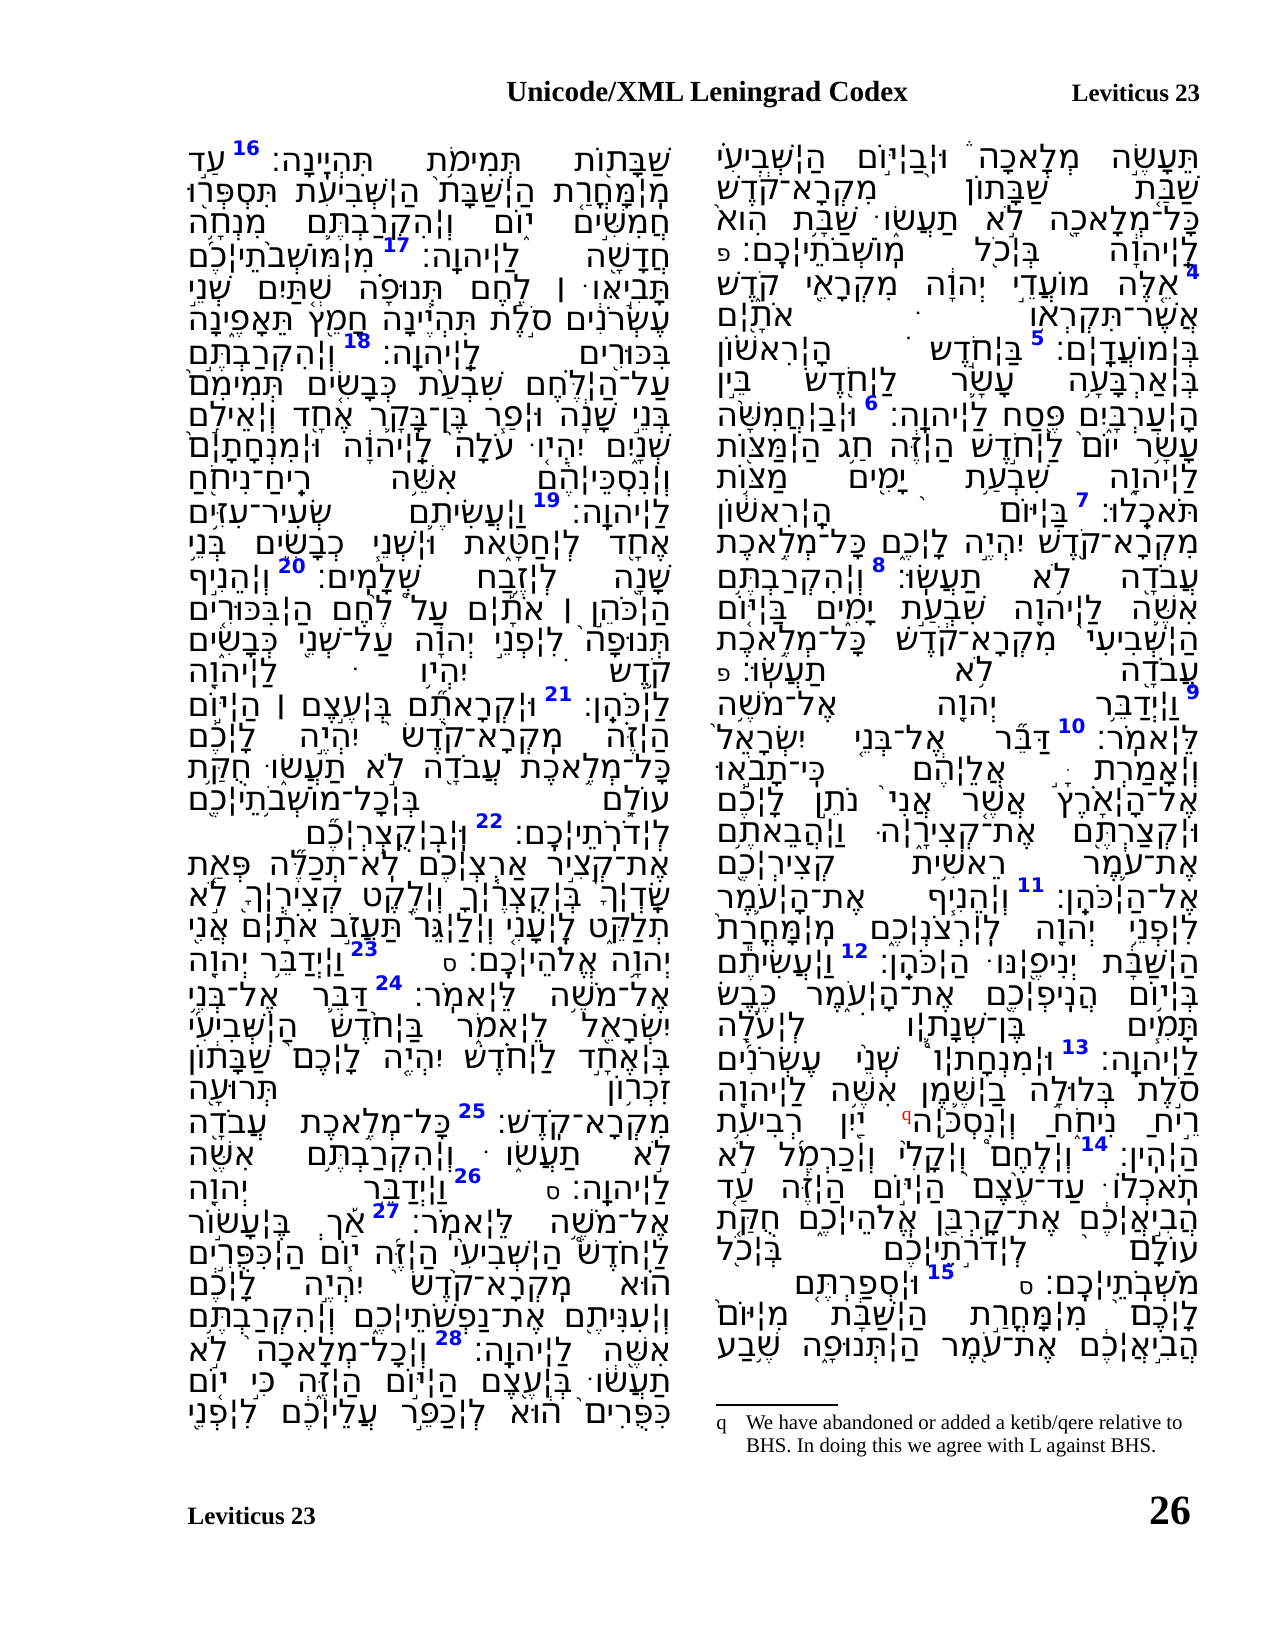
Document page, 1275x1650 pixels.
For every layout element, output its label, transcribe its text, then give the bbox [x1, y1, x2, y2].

text We have abandoned or added a ketib/qere relative to BHS. In doing this we agree with L against BHS. [716, 1411, 1200, 1457]
text 23 וַ¦יְדַבֵּ֥ר יְהוָ֖ה אֶל־מֹשֶׁ֥ה לֵּ¦אמֹֽר׃ 2 דַּבֵּ֞ר אֶל־בְּנֵ֤י יִשְׂרָאֵל֙ וְ¦אָמַרְתָּ֣ אֲלֵ¦הֶ֔ם מוֹעֲדֵ֣י יְהוָ֔ה אֲשֶׁר־תִּקְרְא֥וּ אֹתָ֖¦ם מִקְרָאֵ֣י קֹ֑דֶשׁ אֵ֥לֶּה הֵ֖ם מוֹעֲדָֽ¦י׃ 3 שֵׁ֣שֶׁת יָמִים֮ תֵּעָשֶׂ֣ה מְלָאכָה֒ וּ¦בַ¦יּ֣וֹם הַ¦שְּׁבִיעִ֗י שַׁבַּ֤ת שַׁבָּתוֹן֙ מִקְרָא־קֹ֔דֶשׁ כָּל־מְלָאכָ֖ה לֹ֣א תַעֲשׂ֑וּ שַׁבָּ֥ת הִוא֙ לַֽ¦יהוָ֔ה בְּ¦כֹ֖ל מֽוֹשְׁבֹתֵי¦כֶֽם׃ פ 4 אֵ֚לֶּה מוֹעֲדֵ֣י יְהוָ֔ה מִקְרָאֵ֖י קֹ֑דֶשׁ אֲשֶׁר־תִּקְרְא֥וּ אֹתָ֖¦ם בְּ¦מוֹעֲדָֽ¦ם׃ 5 בַּ¦חֹ֣דֶשׁ הָ¦רִאשׁ֗וֹן בְּ¦אַרְבָּעָ֥ה עָשָׂ֛ר לַ¦חֹ֖דֶשׁ בֵּ֣ין הָ¦עַרְבָּ֑יִם פֶּ֖סַח לַ¦יהוָֽה׃ 6 וּ¦בַ¦חֲמִשָּׁ֨ה עָשָׂ֥ר יוֹם֙ לַ¦חֹ֣דֶשׁ הַ¦זֶּ֔ה חַ֥ג הַ¦מַּצּ֖וֹת לַ¦יהוָ֑ה שִׁבְעַ֥ת יָמִ֖ים מַצּ֥וֹת תֹּאכֵֽלוּ׃ 7 בַּ¦יּוֹם֙ הָֽ¦רִאשׁ֔וֹן מִקְרָא־קֹ֖דֶשׁ יִהְיֶ֣ה לָ¦כֶ֑ם כָּל־מְלֶ֥אכֶת עֲבֹדָ֖ה לֹ֥א תַעֲשֽׂוּ׃ 8 וְ¦הִקְרַבְתֶּ֥ם אִשֶּׁ֛ה לַ¦יהוָ֖ה שִׁבְעַ֣ת יָמִ֑ים בַּ¦יּ֤וֹם הַ¦שְּׁבִיעִי֙ מִקְרָא־קֹ֔דֶשׁ כָּל־מְלֶ֥אכֶת עֲבֹדָ֖ה לֹ֥א תַעֲשֽׂוּ׃ פ 9 וַ¦יְדַבֵּ֥ר יְהוָ֖ה אֶל־מֹשֶׁ֥ה לֵּ¦אמֹֽר׃ 10 דַּבֵּ֞ר אֶל־בְּנֵ֤י יִשְׂרָאֵל֙ וְ¦אָמַרְתָּ֣ אֲלֵ¦הֶ֔ם כִּֽי־תָבֹ֣אוּ אֶל־הָ¦אָ֗רֶץ אֲשֶׁ֤ר אֲנִי֙ נֹתֵ֣ן לָ¦כֶ֔ם וּ¦קְצַרְתֶּ֖ם אֶת־קְצִירָ֑¦הּ וַ¦הֲבֵאתֶ֥ם אֶת־עֹ֛מֶר רֵאשִׁ֥ית קְצִירְ¦כֶ֖ם אֶל־הַ¦כֹּהֵֽן׃ 11 וְ¦הֵנִ֧יף אֶת־הָ¦עֹ֛מֶר לִ¦פְנֵ֥י יְהוָ֖ה לִֽ¦רְצֹנְ¦כֶ֑ם מִֽ¦מָּחֳרַת֙ הַ¦שַּׁבָּ֔ת יְנִיפֶ֖¦נּוּ הַ¦כֹּהֵֽן׃ 12 וַ¦עֲשִׂיתֶ֕ם בְּ¦י֥וֹם הֲנִֽיפְ¦כֶ֖ם אֶת־הָ¦עֹ֑מֶר כֶּ֣בֶשׂ תָּמִ֧ים בֶּן־שְׁנָת֛¦וֹ לְ¦עֹלָ֖ה לַ¦יהוָֽה׃ 13 וּ¦מִנְחָת¦וֹ֩ שְׁנֵ֨י עֶשְׂרֹנִ֜ים סֹ֣לֶת בְּלוּלָ֥ה בַ¦שֶּׁ֛מֶן אִשֶּׁ֥ה לַ¦יהוָ֖ה רֵ֣יחַ נִיחֹ֑חַ וְ¦נִסְכֹּ֥¦ה יַ֖יִן רְבִיעִ֥ת הַ¦הִֽין׃ 14 וְ¦לֶחֶם֩ וְ¦קָלִ֨י וְ¦כַרְמֶ֜ל לֹ֣א תֹֽאכְל֗וּ עַד־עֶ֙צֶם֙ הַ¦יּ֣וֹם הַ¦זֶּ֔ה עַ֚ד הֲבִ֣יאֲ¦כֶ֔ם אֶת־קָרְבַּ֖ן אֱלֹהֵי¦כֶ֑ם חֻקַּ֤ת עוֹלָם֙ לְ¦דֹרֹ֣תֵי¦כֶ֔ם בְּ¦כֹ֖ל מֹשְׁבֹֽתֵי¦כֶֽם׃ ס 15 וּ¦סְפַרְתֶּ֤ם לָ¦כֶם֙ מִ¦מָּחֳרַ֣ת הַ¦שַּׁבָּ֔ת מִ¦יּוֹם֙ הֲבִ֣יאֲ¦כֶ֔ם אֶת־עֹ֖מֶר הַ¦תְּנוּפָ֑ה שֶׁ֥בַע שַׁבָּת֖וֹת תְּמִימֹ֥ת תִּהְיֶֽינָה׃ 16 עַ֣ד מִֽ¦מָּחֳרַ֤ת הַ¦שַּׁבָּת֙ הַ¦שְּׁבִיעִ֔ת תִּסְפְּר֖וּ חֲמִשִּׁ֣ים י֑וֹם וְ¦הִקְרַבְתֶּ֛ם מִנְחָ֥ה חֲדָשָׁ֖ה לַ¦יהוָֽה׃ 17 מִ¦מּוֹשְׁבֹ֨תֵי¦כֶ֜ם תָּבִ֣יאּוּ ׀ לֶ֣חֶם תְּנוּפָ֗ה שְׁ֚תַּיִם שְׁנֵ֣י עֶשְׂרֹנִ֔ים סֹ֣לֶת תִּהְיֶ֔ינָה חָמֵ֖ץ תֵּאָפֶ֑ינָה בִּכּוּרִ֖ים לַֽ¦יהוָֽה׃ 18 וְ¦הִקְרַבְתֶּ֣ם עַל־הַ¦לֶּ֗חֶם שִׁבְעַ֨ת כְּבָשִׂ֤ים תְּמִימִם֙ בְּנֵ֣י שָׁנָ֔ה וּ¦פַ֧ר בֶּן־בָּקָ֛ר אֶחָ֖ד וְ¦אֵילִ֣ם שְׁנָ֑יִם יִהְי֤וּ עֹלָה֙ לַֽ¦יהוָ֔ה וּ¦מִנְחָתָ¦ם֙ וְ¦נִסְכֵּי¦הֶ֔ם אִשֵּׁ֥ה רֵֽיחַ־נִיחֹ֖חַ לַ¦יהוָֽה׃ 19 וַ¦עֲשִׂיתֶ֛ם שְׂעִיר־עִזִּ֥ים אֶחָ֖ד לְ¦חַטָּ֑את וּ¦שְׁנֵ֧י כְבָשִׂ֛ים בְּנֵ֥י שָׁנָ֖ה לְ¦זֶ֥בַח שְׁלָמִֽים׃ 20 וְ¦הֵנִ֣יף הַ¦כֹּהֵ֣ן ׀ אֹתָ֡¦ם עַל֩ לֶ֨חֶם הַ¦בִּכּוּרִ֤ים תְּנוּפָה֙ לִ¦פְנֵ֣י יְהוָ֔ה עַל־שְׁנֵ֖י כְּבָשִׂ֑ים קֹ֛דֶשׁ יִהְי֥וּ לַ¦יהוָ֖ה לַ¦כֹּהֵֽן׃ 21 וּ¦קְרָאתֶ֞ם בְּ¦עֶ֣צֶם ׀ הַ¦יּ֣וֹם הַ¦זֶּ֗ה מִֽקְרָא־קֹ֙דֶשׁ֙ יִהְיֶ֣ה לָ¦כֶ֔ם כָּל־מְלֶ֥אכֶת עֲבֹדָ֖ה לֹ֣א תַעֲשׂ֑וּ חֻקַּ֥ת עוֹלָ֛ם בְּ¦כָל־מוֹשְׁבֹ֥תֵי¦כֶ֖ם לְ¦דֹרֹֽתֵי¦כֶֽם׃ 22 וּֽ¦בְ¦קֻצְרְ¦כֶ֞ם אֶת־קְצִ֣יר אַרְצְ¦כֶ֗ם לֹֽא־תְכַלֶּ֞ה פְּאַ֤ת שָֽׂדְ¦ךָ֙ בְּ¦קֻצְרֶ֔¦ךָ וְ¦לֶ֥קֶט קְצִירְ¦ךָ֖ לֹ֣א תְלַקֵּ֑ט לֶֽ¦עָנִ֤י וְ¦לַ¦גֵּר֙ תַּעֲזֹ֣ב אֹתָ֔¦ם אֲנִ֖י יְהוָ֥ה אֱלֹהֵי¦כֶֽם׃ ס 23 וַ¦יְדַבֵּ֥ר יְהוָ֖ה אֶל־מֹשֶׁ֥ה לֵּ¦אמֹֽר׃ 24 דַּבֵּ֛ר אֶל־בְּנֵ֥י יִשְׂרָאֵ֖ל לֵ¦אמֹ֑ר בַּ¦חֹ֨דֶשׁ הַ¦שְּׁבִיעִ֜י בְּ¦אֶחָ֣ד לַ¦חֹ֗דֶשׁ יִהְיֶ֤ה לָ¦כֶם֙ שַׁבָּת֔וֹן זִכְר֥וֹן תְּרוּעָ֖ה מִקְרָא־קֹֽדֶשׁ׃ 25 כָּל־מְלֶ֥אכֶת עֲבֹדָ֖ה לֹ֣א תַעֲשׂ֑וּ וְ¦הִקְרַבְתֶּ֥ם אִשֶּׁ֖ה לַ¦יהוָֽה׃ ס 26 וַ¦יְדַבֵּ֥ר יְהוָ֖ה אֶל־מֹשֶׁ֥ה לֵּ¦אמֹֽר׃ 27 אַ֡ךְ בֶּ¦עָשׂ֣וֹר לַ¦חֹדֶשׁ֩ הַ¦שְּׁבִיעִ֨י הַ¦זֶּ֜ה י֧וֹם הַ¦כִּפֻּרִ֣ים ה֗וּא מִֽקְרָא־קֹ֙דֶשׁ֙ יִהְיֶ֣ה לָ¦כֶ֔ם וְ¦עִנִּיתֶ֖ם אֶת־נַפְשֹׁתֵי¦כֶ֑ם וְ¦הִקְרַבְתֶּ֥ם אִשֶּׁ֖ה לַ¦יהוָֽה׃ 28 וְ¦כָל־מְלָאכָה֙ לֹ֣א תַעֲשׂ֔וּ בְּ¦עֶ֖צֶם הַ¦יּ֣וֹם הַ¦זֶּ֑ה כִּ֣י י֤וֹם כִּפֻּרִים֙ ה֔וּא לְ¦כַפֵּ֣ר עֲלֵי¦כֶ֔ם לִ¦פְנֵ֖י יְהוָ֥ה אֱלֹהֵי¦כֶֽם׃ 29 כִּ֤י כָל־הַ¦נֶּ֙פֶשׁ֙ אֲשֶׁ֣ר לֹֽא־תְעֻנֶּ֔ה בְּ¦עֶ֖צֶם הַ¦יּ֣וֹם הַ¦זֶּ֑ה וְ¦נִכְרְתָ֖ה מֵֽ¦עַמֶּֽי¦הָ׃ 30 וְ¦כָל־הַ¦נֶּ֗פֶשׁ אֲשֶׁ֤ר תַּעֲשֶׂה֙ כָּל־מְלָאכָ֔ה בְּ¦עֶ֖צֶם הַ¦יּ֣וֹם הַ¦זֶּ֑ה וְ¦הַֽאֲבַדְתִּ֛י אֶת־הַ¦נֶּ֥פֶשׁ הַ¦הִ֖וא מִ¦קֶּ֥רֶב עַמָּֽ¦הּ׃ 31 כָּל־מְלָאכָ֖ה לֹ֣א תַעֲשׂ֑וּ חֻקַּ֤ת עוֹלָם֙ לְ¦דֹרֹ֣תֵי¦כֶ֔ם בְּ¦כֹ֖ל מֹֽשְׁבֹֽתֵי¦כֶֽם׃ 32 שַׁבַּ֨ת שַׁבָּת֥וֹן הוּא֙ לָ¦כֶ֔ם וְ¦עִנִּיתֶ֖ם אֶת־נַפְשֹׁתֵי¦כֶ֑ם בְּ¦תִשְׁעָ֤ה לַ¦חֹ֙דֶשׁ֙ בָּ¦עֶ֔רֶב מֵ¦עֶ֣רֶב עַד־עֶ֔רֶב תִּשְׁבְּת֖וּ שַׁבַּתְּ¦כֶֽם׃ פ 33 וַ¦יְדַבֵּ֥ר יְהוָ֖ה אֶל־מֹשֶׁ֥ה לֵּ¦אמֹֽר׃ 34 דַּבֵּ֛ר אֶל־בְּנֵ֥י יִשְׂרָאֵ֖ל לֵ¦אמֹ֑ר בַּ¦חֲמִשָּׁ֨ה עָשָׂ֜ר י֗וֹם לַ¦חֹ֤דֶשׁ הַ¦שְּׁבִיעִי֙ הַ¦זֶּ֔ה חַ֧ג הַ¦סֻּכּ֛וֹת שִׁבְעַ֥ת יָמִ֖ים לַ¦יהֹוָֽה׃ 35 בַּ¦יּ֥וֹם הָ¦רִאשׁ֖וֹן מִקְרָא־קֹ֑דֶשׁ כָּל־מְלֶ֥אכֶת עֲבֹדָ֖ה לֹ֥א תַעֲשֽׂוּ׃ 36 שִׁבְעַ֣ת יָמִ֔ים תַּקְרִ֥יבוּ אִשֶּׁ֖ה לַ¦יהוָ֑ה בַּ¦יּ֣וֹם הַ¦שְּׁמִינִ֡י מִקְרָא־קֹדֶשׁ֩ יִהְיֶ֨ה לָ¦כֶ֜ם וְ¦הִקְרַבְתֶּ֨ם אִשֶּׁ֤ה לַֽ¦יהוָה֙ עֲצֶ֣רֶת הִ֔וא כָּל־מְלֶ֥אכֶת עֲבֹדָ֖ה לֹ֥א תַעֲשֽׂוּ׃ 37 אֵ֚לֶּה מוֹעֲדֵ֣י יְהוָ֔ה אֲשֶׁר־תִּקְרְא֥וּ אֹתָ֖¦ם מִקְרָאֵ֣י קֹ֑דֶשׁ לְ¦הַקְרִ֨יב אִשֶּׁ֜ה לַ¦יהוָ֗ה עֹלָ֧ה וּ¦מִנְחָ֛ה זֶ֥בַח וּ¦נְסָכִ֖ים דְּבַר־י֥וֹם בְּ¦יוֹמֽ¦וֹ׃ 38 מִ¦לְּ¦בַ֖ד שַׁבְּתֹ֣ת יְּהוָ֑ה וּ¦מִ¦לְּ¦בַ֣ד מַתְּנֽוֹתֵי¦כֶ֗ם וּ¦מִ¦לְּ¦בַ֤ד כָּל־נִדְרֵי¦כֶם֙ וּ¦מִ¦לְּ¦בַד֙ כָּל־נִדְב֣וֹתֵי¦כֶ֔ם אֲשֶׁ֥ר תִּתְּנ֖וּ לַ¦יהוָֽה׃ 39 אַ֡ךְ בַּ¦חֲמִשָּׁה֩ עָשָׂ֨ר י֜וֹם לַ¦חֹ֣דֶשׁ הַ¦שְּׁבִיעִ֗י בְּ¦אָסְפְּ¦כֶם֙ אֶת־תְּבוּאַ֣ת הָ¦אָ֔רֶץ תָּחֹ֥גּוּ אֶת־חַג־יְהוָ֖ה שִׁבְעַ֣ת יָמִ֑ים בַּ¦יּ֤וֹם הָֽ¦רִאשׁוֹן֙ שַׁבָּת֔וֹן וּ¦בַ¦יּ֥וֹם הַ¦שְּׁמִינִ֖י שַׁבָּתֽוֹן׃ 40 וּ¦לְקַחְתֶּ֨ם לָ¦כֶ֜ם בַּ¦יּ֣וֹם הָ¦רִאשׁ֗וֹן פְּרִ֨י עֵ֤ץ הָדָר֙ כַּפֹּ֣ת תְּמָרִ֔ים וַ¦עֲנַ֥ף עֵץ־עָבֹ֖ת וְ¦עַרְבֵי־נָ֑חַל וּ¦שְׂמַחְתֶּ֗ם לִ¦פְנֵ֛י יְהוָ֥ה אֱלֹהֵי¦כֶ֖ם שִׁבְעַ֥ת יָמִֽים׃ 41 וְ¦חַגֹּתֶ֤ם אֹת¦וֹ֙ חַ֣ג לַֽ¦יהוָ֔ה שִׁבְעַ֥ת יָמִ֖ים בַּ¦שָּׁנָ֑ה חֻקַּ֤ת עוֹלָם֙ לְ¦דֹרֹ֣תֵי¦כֶ֔ם בַּ¦חֹ֥דֶשׁ הַ¦שְּׁבִיעִ֖י תָּחֹ֥גּוּ אֹתֽ¦וֹ׃ 42 בַּ¦סֻּכֹּ֥ת תֵּשְׁב֖וּ שִׁבְעַ֣ת יָמִ֑ים כָּל־הָֽ¦אֶזְרָח֙ בְּ¦יִשְׂרָאֵ֔ל יֵשְׁב֖וּ בַּ¦סֻּכֹּֽת׃ 43 לְמַעַן֮ יֵדְע֣וּ דֹרֹֽתֵי¦כֶם֒ כִּ֣י בַ¦סֻּכּ֗וֹת הוֹשַׁ֙בְתִּי֙ אֶת־בְּנֵ֣י יִשְׂרָאֵ֔ל בְּ¦הוֹצִיאִ֥¦י אוֹתָ֖¦ם מֵ¦אֶ֣רֶץ מִצְרָ֑יִם אֲנִ֖י יְהוָ֥ה אֱלֹהֵי¦כֶֽם׃ 44 וַ¦יְדַבֵּ֣ר מֹשֶׁ֔ה אֶת־מֹעֲדֵ֖י יְהוָ֑ה אֶל־בְּנֵ֖י יִשְׂרָאֵֽל׃ פ [187, 137, 671, 1431]
text 23 וַ¦יְדַבֵּ֥ר יְהוָ֖ה אֶל־מֹשֶׁ֥ה לֵּ¦אמֹֽר׃ 2 דַּבֵּ֞ר אֶל־בְּנֵ֤י יִשְׂרָאֵל֙ וְ¦אָמַרְתָּ֣ אֲלֵ¦הֶ֔ם מוֹעֲדֵ֣י יְהוָ֔ה אֲשֶׁר־תִּקְרְא֥וּ אֹתָ֖¦ם מִקְרָאֵ֣י קֹ֑דֶשׁ אֵ֥לֶּה הֵ֖ם מוֹעֲדָֽ¦י׃ 3 שֵׁ֣שֶׁת יָמִים֮ תֵּעָשֶׂ֣ה מְלָאכָה֒ וּ¦בַ¦יּ֣וֹם הַ¦שְּׁבִיעִ֗י שַׁבַּ֤ת שַׁבָּתוֹן֙ מִקְרָא־קֹ֔דֶשׁ כָּל־מְלָאכָ֖ה לֹ֣א תַעֲשׂ֑וּ שַׁבָּ֥ת הִוא֙ לַֽ¦יהוָ֔ה בְּ¦כֹ֖ל מֽוֹשְׁבֹתֵי¦כֶֽם׃ פ 4 אֵ֚לֶּה מוֹעֲדֵ֣י יְהוָ֔ה מִקְרָאֵ֖י קֹ֑דֶשׁ אֲשֶׁר־תִּקְרְא֥וּ אֹתָ֖¦ם בְּ¦מוֹעֲדָֽ¦ם׃ 5 בַּ¦חֹ֣דֶשׁ הָ¦רִאשׁ֗וֹן בְּ¦אַרְבָּעָ֥ה עָשָׂ֛ר לַ¦חֹ֖דֶשׁ בֵּ֣ין הָ¦עַרְבָּ֑יִם פֶּ֖סַח לַ¦יהוָֽה׃ 6 וּ¦בַ¦חֲמִשָּׁ֨ה עָשָׂ֥ר יוֹם֙ לַ¦חֹ֣דֶשׁ הַ¦זֶּ֔ה חַ֥ג הַ¦מַּצּ֖וֹת לַ¦יהוָ֑ה שִׁבְעַ֥ת יָמִ֖ים מַצּ֥וֹת תֹּאכֵֽלוּ׃ 7 בַּ¦יּוֹם֙ הָֽ¦רִאשׁ֔וֹן מִקְרָא־קֹ֖דֶשׁ יִהְיֶ֣ה לָ¦כֶ֑ם כָּל־מְלֶ֥אכֶת עֲבֹדָ֖ה לֹ֥א תַעֲשֽׂוּ׃ 8 וְ¦הִקְרַבְתֶּ֥ם אִשֶּׁ֛ה לַ¦יהוָ֖ה שִׁבְעַ֣ת יָמִ֑ים בַּ¦יּ֤וֹם הַ¦שְּׁבִיעִי֙ מִקְרָא־קֹ֔דֶשׁ כָּל־מְלֶ֥אכֶת עֲבֹדָ֖ה לֹ֥א תַעֲשֽׂוּ׃ פ 9 וַ¦יְדַבֵּ֥ר יְהוָ֖ה אֶל־מֹשֶׁ֥ה לֵּ¦אמֹֽר׃ 10 דַּבֵּ֞ר אֶל־בְּנֵ֤י יִשְׂרָאֵל֙ וְ¦אָמַרְתָּ֣ אֲלֵ¦הֶ֔ם כִּֽי־תָבֹ֣אוּ אֶל־הָ¦אָ֗רֶץ אֲשֶׁ֤ר אֲנִי֙ נֹתֵ֣ן לָ¦כֶ֔ם וּ¦קְצַרְתֶּ֖ם אֶת־קְצִירָ֑¦הּ וַ¦הֲבֵאתֶ֥ם אֶת־עֹ֛מֶר רֵאשִׁ֥ית קְצִירְ¦כֶ֖ם אֶל־הַ¦כֹּהֵֽן׃ 11 וְ¦הֵנִ֧יף אֶת־הָ¦עֹ֛מֶר לִ¦פְנֵ֥י יְהוָ֖ה לִֽ¦רְצֹנְ¦כֶ֑ם מִֽ¦מָּחֳרַת֙ הַ¦שַּׁבָּ֔ת יְנִיפֶ֖¦נּוּ הַ¦כֹּהֵֽן׃ 12 וַ¦עֲשִׂיתֶ֕ם בְּ¦י֥וֹם הֲנִֽיפְ¦כֶ֖ם אֶת־הָ¦עֹ֑מֶר כֶּ֣בֶשׂ תָּמִ֧ים בֶּן־שְׁנָת֛¦וֹ לְ¦עֹלָ֖ה לַ¦יהוָֽה׃ 13 וּ¦מִנְחָת¦וֹ֩ שְׁנֵ֨י עֶשְׂרֹנִ֜ים סֹ֣לֶת בְּלוּלָ֥ה בַ¦שֶּׁ֛מֶן אִשֶּׁ֥ה לַ¦יהוָ֖ה רֵ֣יחַ נִיחֹ֑חַ וְ¦נִסְכֹּ֥¦ה יַ֖יִן רְבִיעִ֥ת הַ¦הִֽין׃ 14 וְ¦לֶחֶם֩ וְ¦קָלִ֨י וְ¦כַרְמֶ֜ל לֹ֣א תֹֽאכְל֗וּ עַד־עֶ֙צֶם֙ הַ¦יּ֣וֹם הַ¦זֶּ֔ה עַ֚ד הֲבִ֣יאֲ¦כֶ֔ם אֶת־קָרְבַּ֖ן אֱלֹהֵי¦כֶ֑ם חֻקַּ֤ת עוֹלָם֙ לְ¦דֹרֹ֣תֵי¦כֶ֔ם בְּ¦כֹ֖ל מֹשְׁבֹֽתֵי¦כֶֽם׃ ס 15 וּ¦סְפַרְתֶּ֤ם לָ¦כֶם֙ מִ¦מָּחֳרַ֣ת הַ¦שַּׁבָּ֔ת מִ¦יּוֹם֙ הֲבִ֣יאֲ¦כֶ֔ם אֶת־עֹ֖מֶר הַ¦תְּנוּפָ֑ה שֶׁ֥בַע שַׁבָּת֖וֹת תְּמִימֹ֥ת תִּהְיֶֽינָה׃ 16 עַ֣ד מִֽ¦מָּחֳרַ֤ת הַ¦שַּׁבָּת֙ הַ¦שְּׁבִיעִ֔ת תִּסְפְּר֖וּ חֲמִשִּׁ֣ים י֑וֹם וְ¦הִקְרַבְתֶּ֛ם מִנְחָ֥ה חֲדָשָׁ֖ה לַ¦יהוָֽה׃ 17 מִ¦מּוֹשְׁבֹ֨תֵי¦כֶ֜ם תָּבִ֣יאּוּ ׀ לֶ֣חֶם תְּנוּפָ֗ה שְׁ֚תַּיִם שְׁנֵ֣י עֶשְׂרֹנִ֔ים סֹ֣לֶת תִּהְיֶ֔ינָה חָמֵ֖ץ תֵּאָפֶ֑ינָה בִּכּוּרִ֖ים לַֽ¦יהוָֽה׃ 18 וְ¦הִקְרַבְתֶּ֣ם עַל־הַ¦לֶּ֗חֶם שִׁבְעַ֨ת כְּבָשִׂ֤ים תְּמִימִם֙ בְּנֵ֣י שָׁנָ֔ה וּ¦פַ֧ר בֶּן־בָּקָ֛ר אֶחָ֖ד וְ¦אֵילִ֣ם שְׁנָ֑יִם יִהְי֤וּ עֹלָה֙ לַֽ¦יהוָ֔ה וּ¦מִנְחָתָ¦ם֙ וְ¦נִסְכֵּי¦הֶ֔ם אִשֵּׁ֥ה רֵֽיחַ־נִיחֹ֖חַ לַ¦יהוָֽה׃ 19 וַ¦עֲשִׂיתֶ֛ם שְׂעִיר־עִזִּ֥ים אֶחָ֖ד לְ¦חַטָּ֑את וּ¦שְׁנֵ֧י כְבָשִׂ֛ים בְּנֵ֥י שָׁנָ֖ה לְ¦זֶ֥בַח שְׁלָמִֽים׃ 20 וְ¦הֵנִ֣יף הַ¦כֹּהֵ֣ן ׀ אֹתָ֡¦ם עַל֩ לֶ֨חֶם הַ¦בִּכּוּרִ֤ים תְּנוּפָה֙ לִ¦פְנֵ֣י יְהוָ֔ה עַל־שְׁנֵ֖י כְּבָשִׂ֑ים קֹ֛דֶשׁ יִהְי֥וּ לַ¦יהוָ֖ה לַ¦כֹּהֵֽן׃ 21 וּ¦קְרָאתֶ֞ם בְּ¦עֶ֣צֶם ׀ הַ¦יּ֣וֹם הַ¦זֶּ֗ה מִֽקְרָא־קֹ֙דֶשׁ֙ יִהְיֶ֣ה לָ¦כֶ֔ם כָּל־מְלֶ֥אכֶת עֲבֹדָ֖ה לֹ֣א תַעֲשׂ֑וּ חֻקַּ֥ת עוֹלָ֛ם בְּ¦כָל־מוֹשְׁבֹ֥תֵי¦כֶ֖ם לְ¦דֹרֹֽתֵי¦כֶֽם׃ 22 וּֽ¦בְ¦קֻצְרְ¦כֶ֞ם אֶת־קְצִ֣יר אַרְצְ¦כֶ֗ם לֹֽא־תְכַלֶּ֞ה פְּאַ֤ת שָֽׂדְ¦ךָ֙ בְּ¦קֻצְרֶ֔¦ךָ וְ¦לֶ֥קֶט קְצִירְ¦ךָ֖ לֹ֣א תְלַקֵּ֑ט לֶֽ¦עָנִ֤י וְ¦לַ¦גֵּר֙ תַּעֲזֹ֣ב אֹתָ֔¦ם אֲנִ֖י יְהוָ֥ה אֱלֹהֵי¦כֶֽם׃ ס 23 וַ¦יְדַבֵּ֥ר יְהוָ֖ה אֶל־מֹשֶׁ֥ה לֵּ¦אמֹֽר׃ 24 דַּבֵּ֛ר אֶל־בְּנֵ֥י יִשְׂרָאֵ֖ל לֵ¦אמֹ֑ר בַּ¦חֹ֨דֶשׁ הַ¦שְּׁבִיעִ֜י בְּ¦אֶחָ֣ד לַ¦חֹ֗דֶשׁ יִהְיֶ֤ה לָ¦כֶם֙ שַׁבָּת֔וֹן זִכְר֥וֹן תְּרוּעָ֖ה מִקְרָא־קֹֽדֶשׁ׃ 25 כָּל־מְלֶ֥אכֶת עֲבֹדָ֖ה לֹ֣א תַעֲשׂ֑וּ וְ¦הִקְרַבְתֶּ֥ם אִשֶּׁ֖ה לַ¦יהוָֽה׃ ס 26 וַ¦יְדַבֵּ֥ר יְהוָ֖ה אֶל־מֹשֶׁ֥ה לֵּ¦אמֹֽר׃ 27 אַ֡ךְ בֶּ¦עָשׂ֣וֹר לַ¦חֹדֶשׁ֩ הַ¦שְּׁבִיעִ֨י הַ¦זֶּ֜ה י֧וֹם הַ¦כִּפֻּרִ֣ים ה֗וּא מִֽקְרָא־קֹ֙דֶשׁ֙ יִהְיֶ֣ה לָ¦כֶ֔ם וְ¦עִנִּיתֶ֖ם אֶת־נַפְשֹׁתֵי¦כֶ֑ם וְ¦הִקְרַבְתֶּ֥ם אִשֶּׁ֖ה לַ¦יהוָֽה׃ 28 וְ¦כָל־מְלָאכָה֙ לֹ֣א תַעֲשׂ֔וּ בְּ¦עֶ֖צֶם הַ¦יּ֣וֹם הַ¦זֶּ֑ה כִּ֣י י֤וֹם כִּפֻּרִים֙ ה֔וּא לְ¦כַפֵּ֣ר עֲלֵי¦כֶ֔ם לִ¦פְנֵ֖י יְהוָ֥ה אֱלֹהֵי¦כֶֽם׃ 29 כִּ֤י כָל־הַ¦נֶּ֙פֶשׁ֙ אֲשֶׁ֣ר לֹֽא־תְעֻנֶּ֔ה בְּ¦עֶ֖צֶם הַ¦יּ֣וֹם הַ¦זֶּ֑ה וְ¦נִכְרְתָ֖ה מֵֽ¦עַמֶּֽי¦הָ׃ 30 וְ¦כָל־הַ¦נֶּ֗פֶשׁ אֲשֶׁ֤ר תַּעֲשֶׂה֙ כָּל־מְלָאכָ֔ה בְּ¦עֶ֖צֶם הַ¦יּ֣וֹם הַ¦זֶּ֑ה וְ¦הַֽאֲבַדְתִּ֛י אֶת־הַ¦נֶּ֥פֶשׁ הַ¦הִ֖וא מִ¦קֶּ֥רֶב עַמָּֽ¦הּ׃ 31 כָּל־מְלָאכָ֖ה לֹ֣א תַעֲשׂ֑וּ חֻקַּ֤ת עוֹלָם֙ לְ¦דֹרֹ֣תֵי¦כֶ֔ם בְּ¦כֹ֖ל מֹֽשְׁבֹֽתֵי¦כֶֽם׃ 32 שַׁבַּ֨ת שַׁבָּת֥וֹן הוּא֙ לָ¦כֶ֔ם וְ¦עִנִּיתֶ֖ם אֶת־נַפְשֹׁתֵי¦כֶ֑ם בְּ¦תִשְׁעָ֤ה לַ¦חֹ֙דֶשׁ֙ בָּ¦עֶ֔רֶב מֵ¦עֶ֣רֶב עַד־עֶ֔רֶב תִּשְׁבְּת֖וּ שַׁבַּתְּ¦כֶֽם׃ פ 33 וַ¦יְדַבֵּ֥ר יְהוָ֖ה אֶל־מֹשֶׁ֥ה לֵּ¦אמֹֽר׃ 34 דַּבֵּ֛ר אֶל־בְּנֵ֥י יִשְׂרָאֵ֖ל לֵ¦אמֹ֑ר בַּ¦חֲמִשָּׁ֨ה עָשָׂ֜ר י֗וֹם לַ¦חֹ֤דֶשׁ הַ¦שְּׁבִיעִי֙ הַ¦זֶּ֔ה חַ֧ג הַ¦סֻּכּ֛וֹת שִׁבְעַ֥ת יָמִ֖ים לַ¦יהֹוָֽה׃ 35 בַּ¦יּ֥וֹם הָ¦רִאשׁ֖וֹן מִקְרָא־קֹ֑דֶשׁ כָּל־מְלֶ֥אכֶת עֲבֹדָ֖ה לֹ֥א תַעֲשֽׂוּ׃ 36 שִׁבְעַ֣ת יָמִ֔ים תַּקְרִ֥יבוּ אִשֶּׁ֖ה לַ¦יהוָ֑ה בַּ¦יּ֣וֹם הַ¦שְּׁמִינִ֡י מִקְרָא־קֹדֶשׁ֩ יִהְיֶ֨ה לָ¦כֶ֜ם וְ¦הִקְרַבְתֶּ֨ם אִשֶּׁ֤ה לַֽ¦יהוָה֙ עֲצֶ֣רֶת הִ֔וא כָּל־מְלֶ֥אכֶת עֲבֹדָ֖ה לֹ֥א תַעֲשֽׂוּ׃ 37 אֵ֚לֶּה מוֹעֲדֵ֣י יְהוָ֔ה אֲשֶׁר־תִּקְרְא֥וּ אֹתָ֖¦ם מִקְרָאֵ֣י קֹ֑דֶשׁ לְ¦הַקְרִ֨יב אִשֶּׁ֜ה לַ¦יהוָ֗ה עֹלָ֧ה וּ¦מִנְחָ֛ה זֶ֥בַח וּ¦נְסָכִ֖ים דְּבַר־י֥וֹם בְּ¦יוֹמֽ¦וֹ׃ 38 מִ¦לְּ¦בַ֖ד שַׁבְּתֹ֣ת יְּהוָ֑ה וּ¦מִ¦לְּ¦בַ֣ד מַתְּנֽוֹתֵי¦כֶ֗ם וּ¦מִ¦לְּ¦בַ֤ד כָּל־נִדְרֵי¦כֶם֙ וּ¦מִ¦לְּ¦בַד֙ כָּל־נִדְב֣וֹתֵי¦כֶ֔ם אֲשֶׁ֥ר תִּתְּנ֖וּ לַ¦יהוָֽה׃ 39 אַ֡ךְ בַּ¦חֲמִשָּׁה֩ עָשָׂ֨ר י֜וֹם לַ¦חֹ֣דֶשׁ הַ¦שְּׁבִיעִ֗י בְּ¦אָסְפְּ¦כֶם֙ אֶת־תְּבוּאַ֣ת הָ¦אָ֔רֶץ תָּחֹ֥גּוּ אֶת־חַג־יְהוָ֖ה שִׁבְעַ֣ת יָמִ֑ים בַּ¦יּ֤וֹם הָֽ¦רִאשׁוֹן֙ שַׁבָּת֔וֹן וּ¦בַ¦יּ֥וֹם הַ¦שְּׁמִינִ֖י שַׁבָּתֽוֹן׃ 40 וּ¦לְקַחְתֶּ֨ם לָ¦כֶ֜ם בַּ¦יּ֣וֹם הָ¦רִאשׁ֗וֹן פְּרִ֨י עֵ֤ץ הָדָר֙ כַּפֹּ֣ת תְּמָרִ֔ים וַ¦עֲנַ֥ף עֵץ־עָבֹ֖ת וְ¦עַרְבֵי־נָ֑חַל וּ¦שְׂמַחְתֶּ֗ם לִ¦פְנֵ֛י יְהוָ֥ה אֱלֹהֵי¦כֶ֖ם שִׁבְעַ֥ת יָמִֽים׃ 41 וְ¦חַגֹּתֶ֤ם אֹת¦וֹ֙ חַ֣ג לַֽ¦יהוָ֔ה שִׁבְעַ֥ת יָמִ֖ים בַּ¦שָּׁנָ֑ה חֻקַּ֤ת עוֹלָם֙ לְ¦דֹרֹ֣תֵי¦כֶ֔ם בַּ¦חֹ֥דֶשׁ הַ¦שְּׁבִיעִ֖י תָּחֹ֥גּוּ אֹתֽ¦וֹ׃ 42 בַּ¦סֻּכֹּ֥ת תֵּשְׁב֖וּ שִׁבְעַ֣ת יָמִ֑ים כָּל־הָֽ¦אֶזְרָח֙ בְּ¦יִשְׂרָאֵ֔ל יֵשְׁב֖וּ בַּ¦סֻּכֹּֽת׃ 43 לְמַעַן֮ יֵדְע֣וּ דֹרֹֽתֵי¦כֶם֒ כִּ֣י בַ¦סֻּכּ֗וֹת הוֹשַׁ֙בְתִּי֙ אֶת־בְּנֵ֣י יִשְׂרָאֵ֔ל בְּ¦הוֹצִיאִ֥¦י אוֹתָ֖¦ם מֵ¦אֶ֣רֶץ מִצְרָ֑יִם אֲנִ֖י יְהוָ֥ה אֱלֹהֵי¦כֶֽם׃ 44 וַ¦יְדַבֵּ֣ר מֹשֶׁ֔ה אֶת־מֹעֲדֵ֖י יְהוָ֑ה אֶל־בְּנֵ֖י יִשְׂרָאֵֽל׃ פ [716, 137, 1200, 1365]
